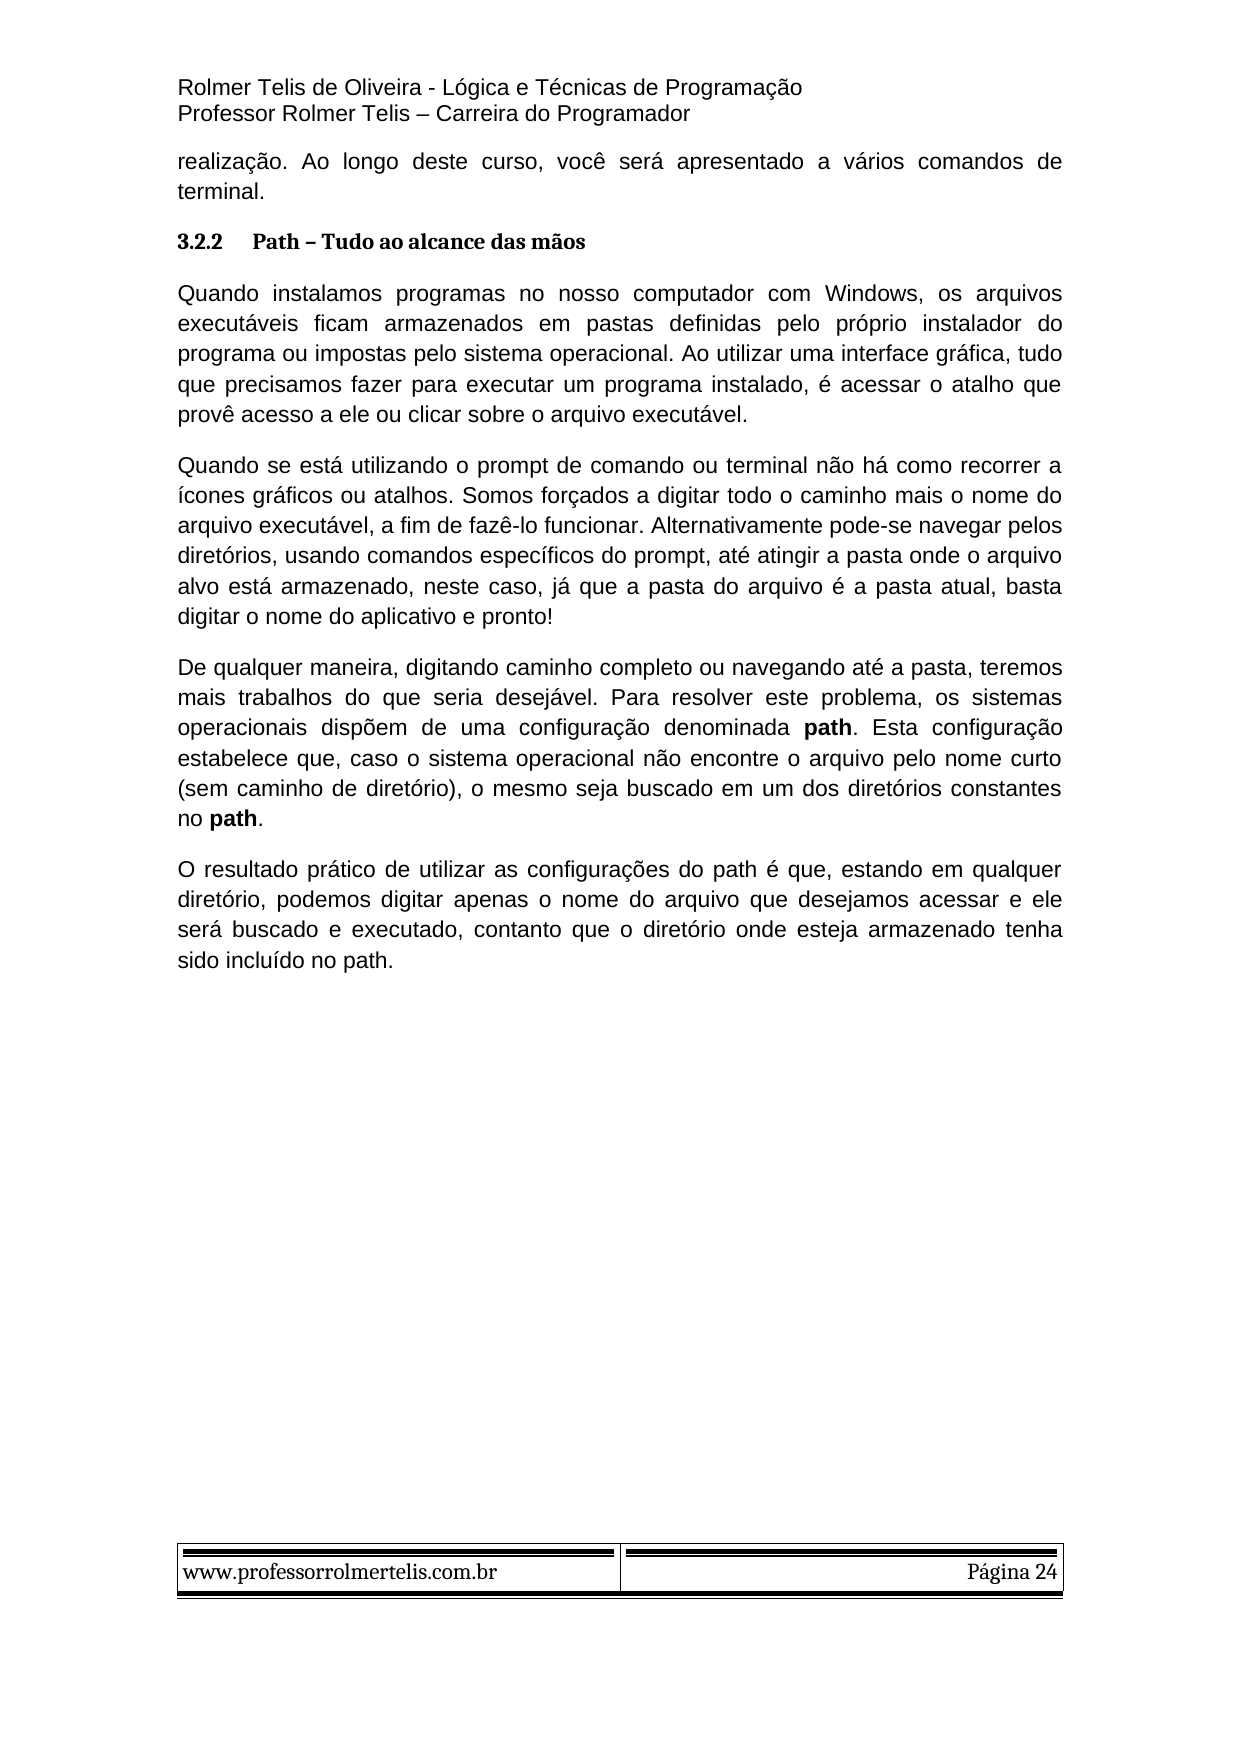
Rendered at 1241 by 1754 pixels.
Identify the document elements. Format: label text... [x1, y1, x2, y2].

text Quando instalamos programas no nosso computador com Windows, os arquivos executáveis ficam armazenados em pastas definidas pelo próprio instalador do programa ou impostas pelo sistema operacional. Ao utilizar uma interface gráfica, tudo que precisamos fazer para executar um programa instalado, é acessar o atalho que provê acesso a ele ou clicar sobre o arquivo executável. [177, 280, 1063, 427]
subtitle Path – Tudo ao alcance das mãos [177, 229, 1063, 255]
text O resultado prático de utilizar as configurações do path é que, estando em qualquer diretório, podemos digitar apenas o nome do arquivo que desejamos acessar e ele será buscado e executado, contanto que o diretório onde esteja armazenado tenha sido incluído no path. [177, 856, 1063, 973]
text realização. Ao longo deste curso, você será apresentado a vários comandos de terminal. [177, 148, 1063, 204]
text Quando se está utilizando o prompt de comando ou terminal não há como recorrer a ícones gráficos ou atalhos. Somos forçados a digitar todo o caminho mais o nome do arquivo executável, a fim de fazê-lo funcionar. Alternativamente pode-se navegar pelos diretórios, usando comandos específicos do prompt, até atingir a pasta onde o arquivo alvo está armazenado, neste caso, já que a pasta do arquivo é a pasta atual, basta digitar o nome do aplicativo e pronto! [177, 452, 1063, 629]
text De qualquer maneira, digitando caminho completo ou navegando até a pasta, teremos mais trabalhos do que seria desejável. Para resolver este problema, os sistemas operacionais dispõem de uma configuração denominada path. Esta configuração estabelece que, caso o sistema operacional não encontre o arquivo pelo nome curto (sem caminho de diretório), o mesmo seja buscado em um dos diretórios constantes no path. [177, 654, 1063, 831]
